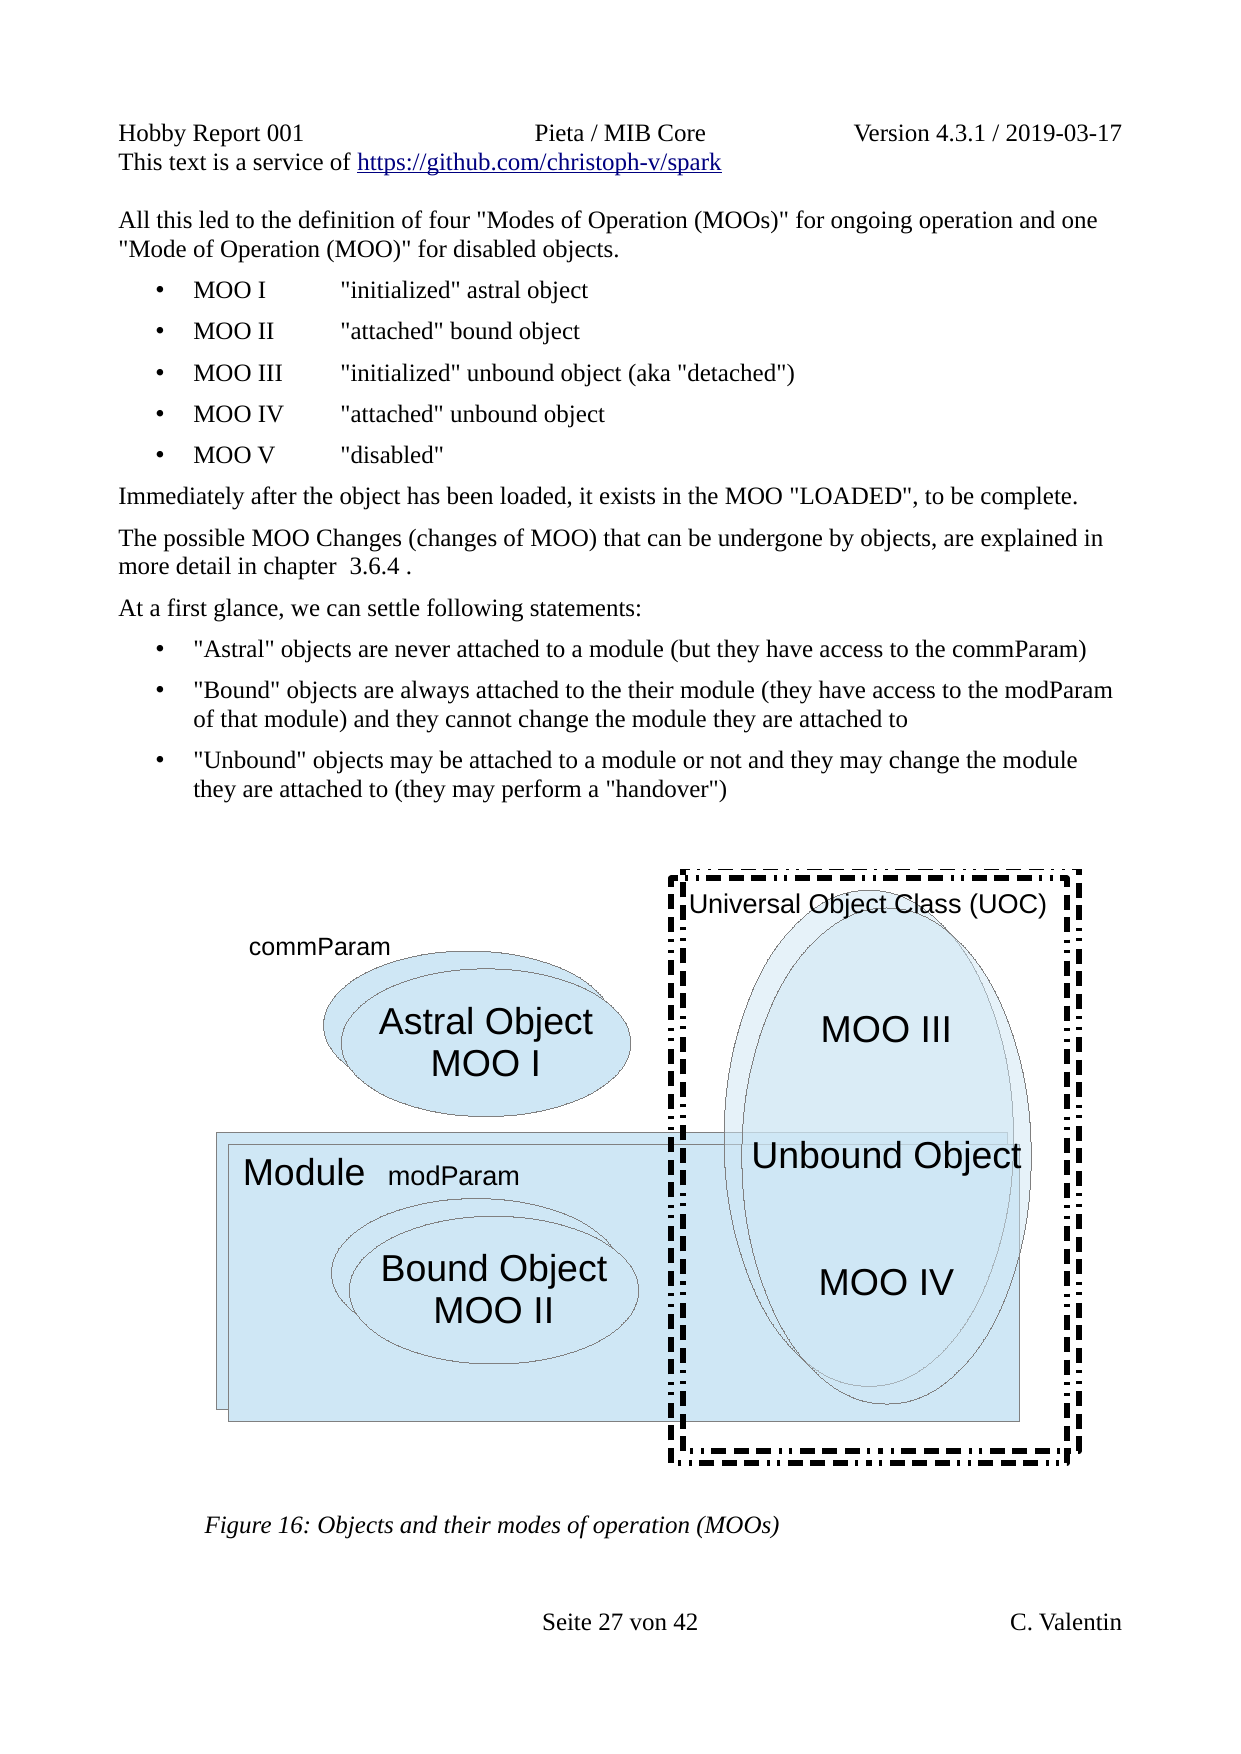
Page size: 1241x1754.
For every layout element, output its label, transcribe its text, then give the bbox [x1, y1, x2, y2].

table_cell extensions MFNode [725, 890, 899, 1132]
table_cell extensions MFNode [917, 904, 943, 926]
table_cell extensions MFNode [946, 928, 1032, 1249]
text The possible MOO Changes (changes of MOO) that can be undergone by objects, are explained in more detail in chapter 3.6.4 . [118, 523, 1122, 580]
list MOO V "disabled" [156, 440, 1122, 469]
text Immediately after the object has been loaded, it exists in the MOO "LOADED", to be complete. [118, 481, 1122, 510]
list "Unbound" objects may be attached to a module or not and they may change the module they are attached to (they may perform a "handover") [156, 745, 1122, 803]
text At a first glance, we can settle following statements: [118, 593, 1122, 621]
text All this led to the definition of four "Modes of Operation (MOOs)" for ongoing operation and one "Mode of Operation (MOO)" for disabled objects. [118, 205, 1122, 263]
list MOO II "attached" bound object [156, 316, 1122, 345]
list MOO IV "attached" unbound object [156, 399, 1122, 428]
text Figure 16: Objects and their modes of operation (MOOs) [204, 869, 1101, 1539]
list "Bound" objects are always attached to the their module (they have access to the modParam of that module) and they cannot change the module they are attached to [156, 675, 1122, 733]
list MOO III "initialized" unbound object (aka "detached") [156, 358, 1122, 386]
list "Astral" objects are never attached to a module (but they have access to the commParam) [156, 634, 1122, 663]
list MOO I "initialized" astral object [156, 275, 1122, 304]
